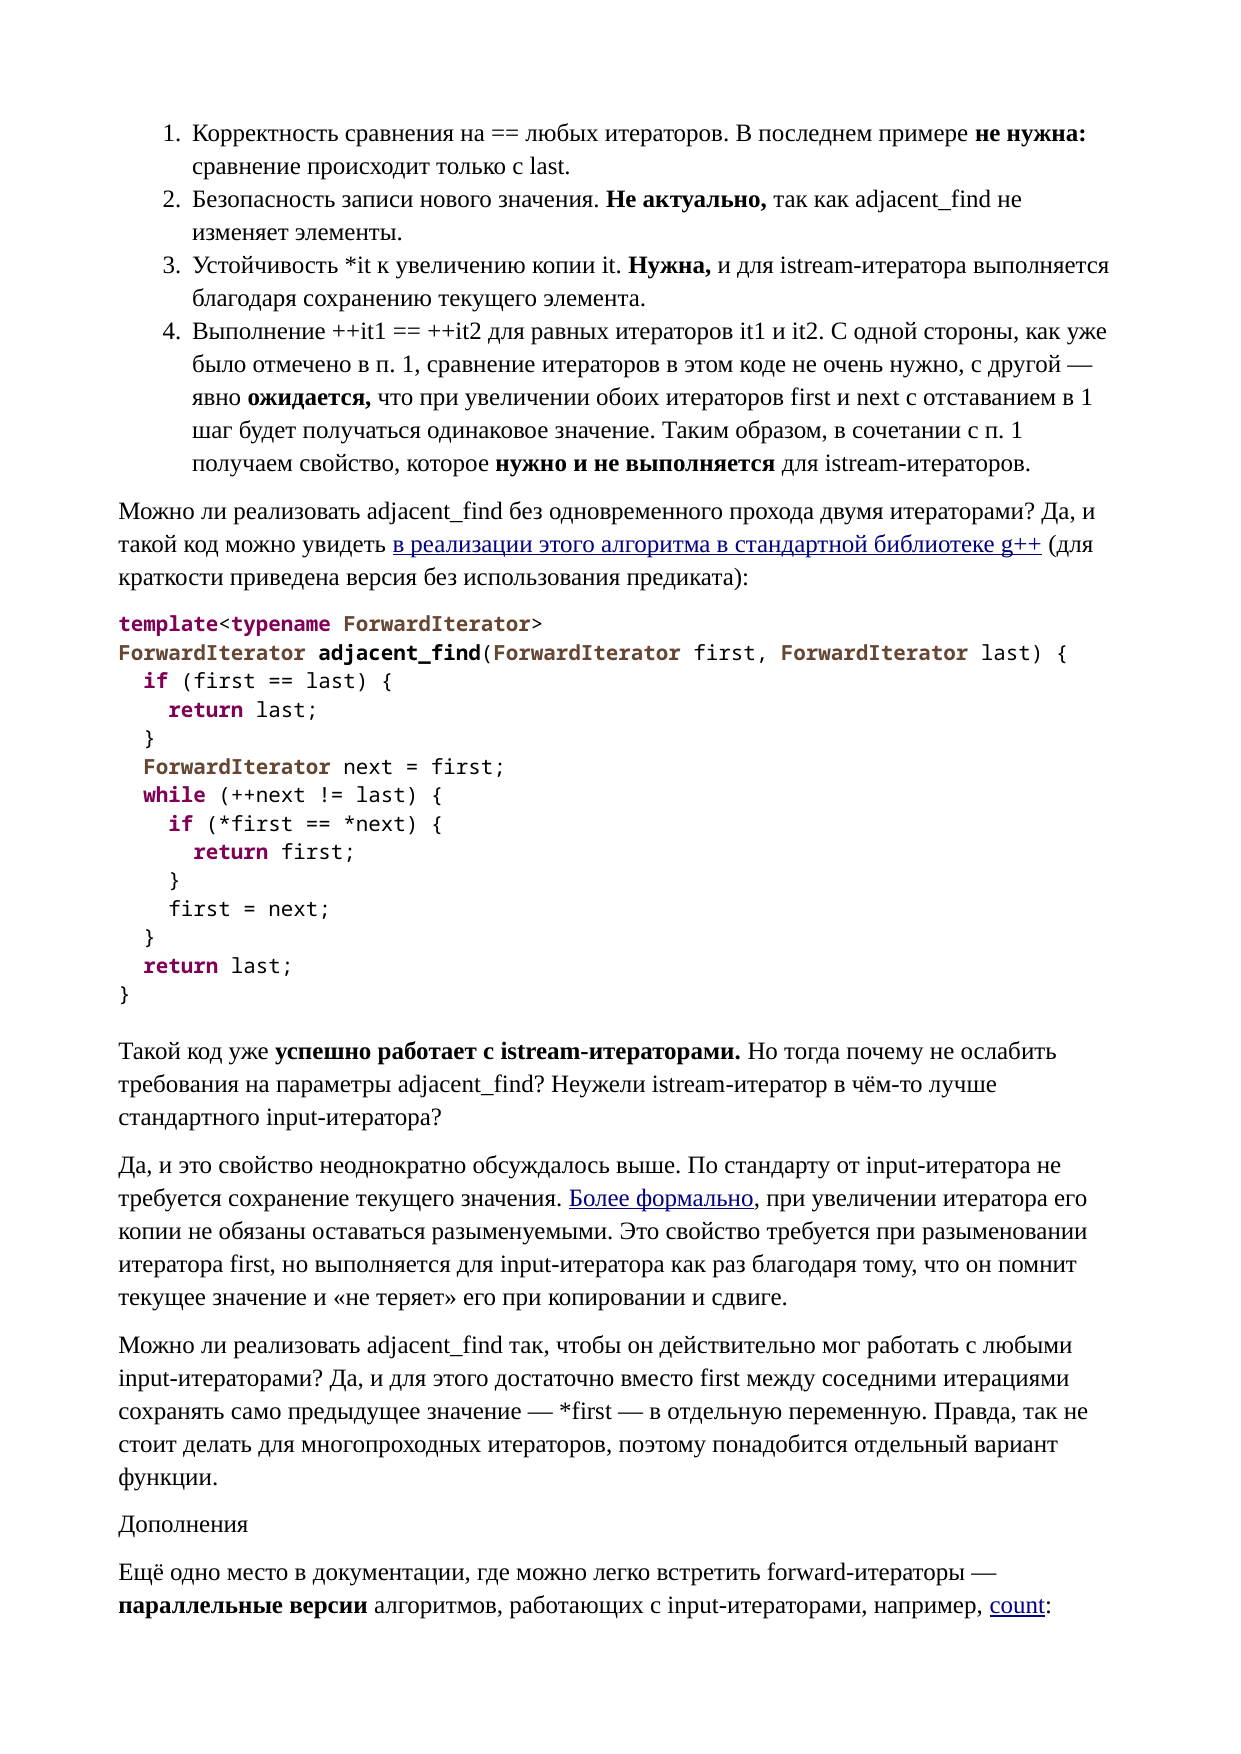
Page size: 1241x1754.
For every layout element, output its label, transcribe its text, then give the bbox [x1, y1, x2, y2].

list Безопасность записи нового значения. Не актуально, так как adjacent_find не изменяет элементы. [162, 184, 1122, 246]
text } [118, 922, 1122, 951]
text return last; [118, 951, 1122, 979]
text } [118, 723, 1122, 752]
text Можно ли реализовать adjacent_find без одновременного прохода двумя итераторами? Да, и такой код можно увидеть в реализации этого алгоритма в стандартной библиотеке g++ (для краткости приведена версия без использования предиката): [118, 496, 1122, 591]
text return last; [118, 695, 1122, 723]
text if (*first == *next) { [118, 809, 1122, 837]
list Устойчивость *it к увеличению копии it. Нужна, и для istream-итератора выполняется благодаря сохранению текущего элемента. [162, 250, 1122, 312]
text while (++next != last) { [118, 780, 1122, 809]
text } [118, 979, 1122, 1008]
text first = next; [118, 894, 1122, 922]
text return first; [118, 837, 1122, 866]
text if (first == last) { [118, 666, 1122, 695]
list Корректность сравнения на == любых итераторов. В последнем примере не нужна: сравнение происходит только с last. [162, 118, 1122, 180]
text Ещё одно место в документации, где можно легко встретить forward-итераторы — параллельные версии алгоритмов, работающих с input-итераторами, например, count: [118, 1557, 1122, 1619]
text Такой код уже успешно работает с istream-итераторами. Но тогда почему не ослабить требования на параметры adjacent_find? Неужели istream-итератор в чём-то лучше стандартного input-итератора? [118, 1036, 1122, 1131]
text Можно ли реализовать adjacent_find так, чтобы он действительно мог работать с любыми input-итераторами? Да, и для этого достаточно вместо first между соседними итерациями сохранять само предыдущее значение — *first — в отдельную переменную. Правда, так не стоит делать для многопроходных итераторов, поэтому понадобится отдельный вариант функции. [118, 1330, 1122, 1491]
text } [118, 866, 1122, 894]
list Выполнение ++it1 == ++it2 для равных итераторов it1 и it2. С одной стороны, как уже было отмечено в п. 1, сравнение итераторов в этом коде не очень нужно, с другой — явно ожидается, что при увеличении обоих итераторов first и next с отставанием в 1 шаг будет получаться одинаковое значение. Таким образом, в сочетании с п. 1 получаем свойство, которое нужно и не выполняется для istream-итераторов. [162, 316, 1122, 477]
text Дополнения [118, 1509, 1122, 1538]
text Да, и это свойство неоднократно обсуждалось выше. По стандарту от input-итератора не требуется сохранение текущего значения. Более формально, при увеличении итератора его копии не обязаны оставаться разыменуемыми. Это свойство требуется при разыменовании итератора first, но выполняется для input-итератора как раз благодаря тому, что он помнит текущее значение и «не теряет» его при копировании и сдвиге. [118, 1150, 1122, 1311]
text ForwardIterator adjacent_find(ForwardIterator first, ForwardIterator last) { [118, 638, 1122, 666]
text template<typename ForwardIterator> [118, 609, 1122, 638]
text ForwardIterator next = first; [118, 752, 1122, 780]
